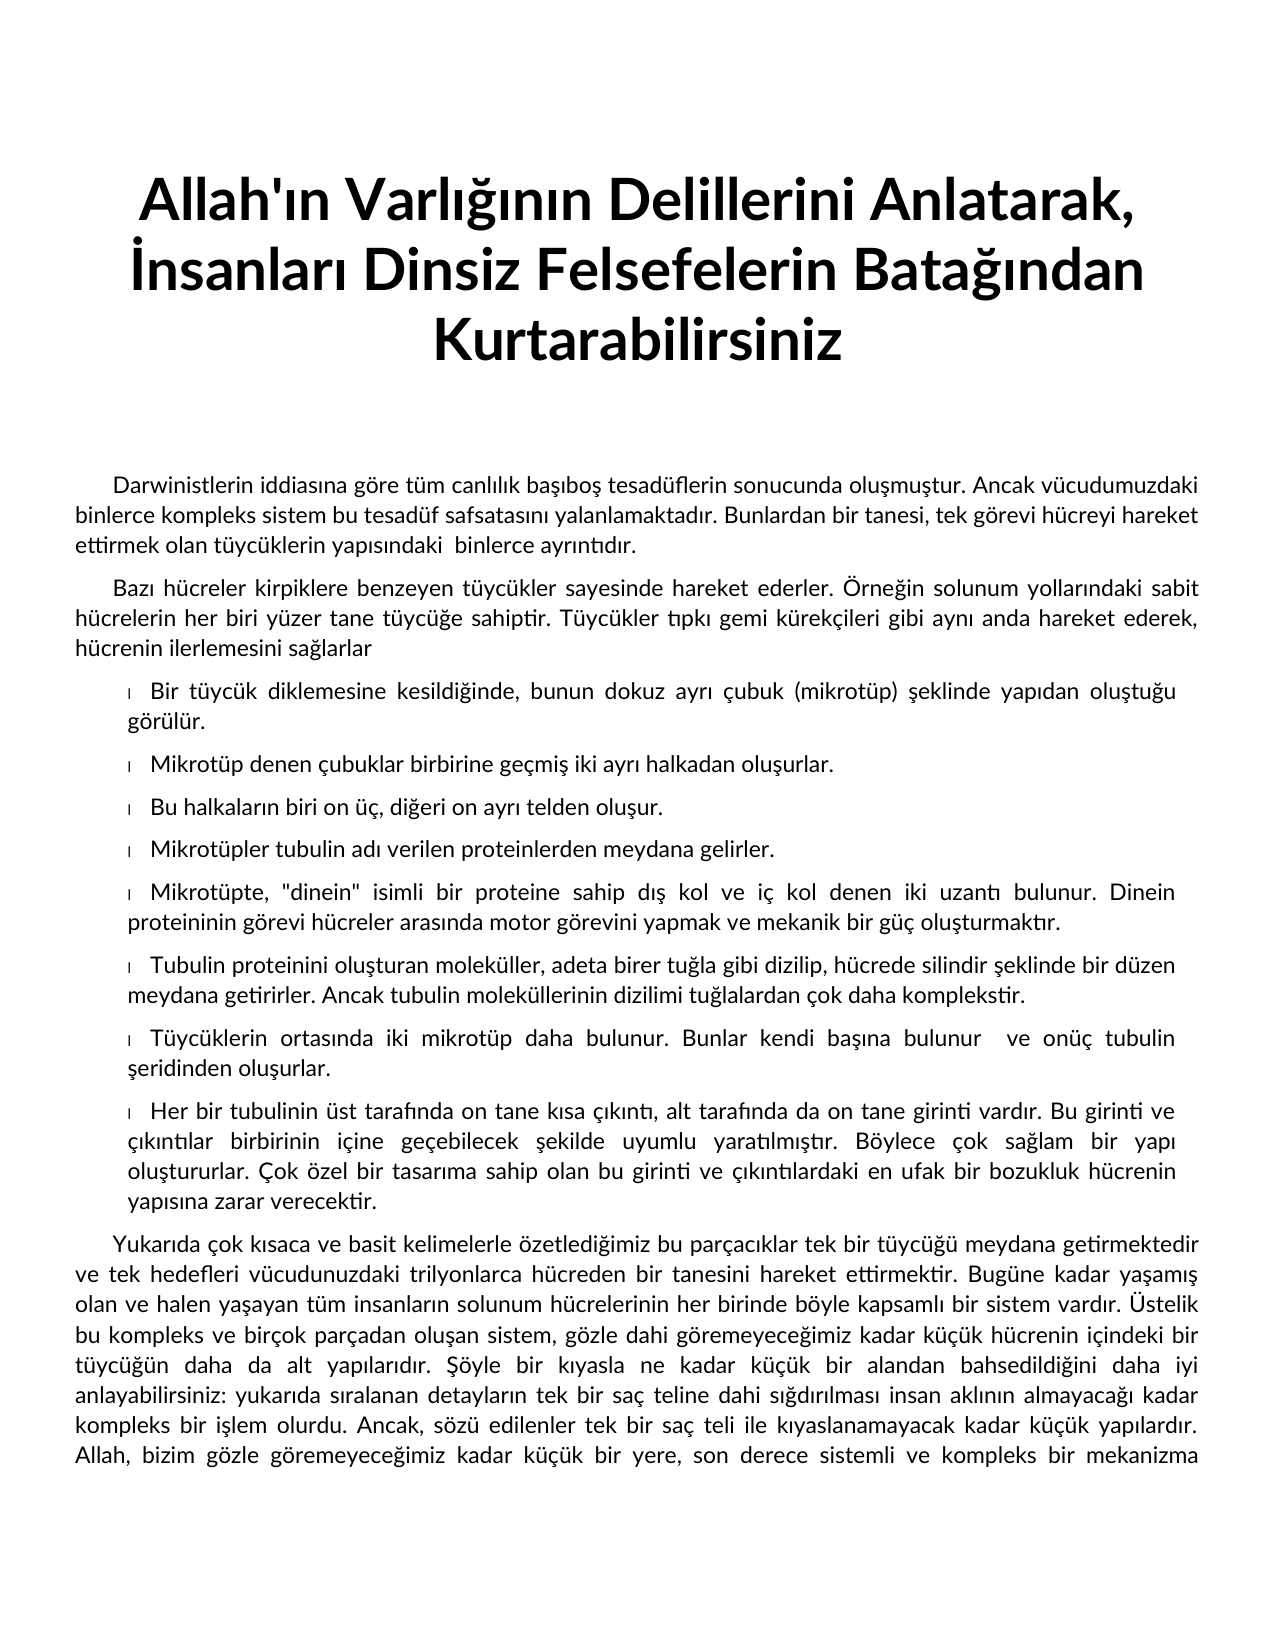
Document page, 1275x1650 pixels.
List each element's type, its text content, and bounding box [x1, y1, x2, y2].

text l Bu halkaların biri on üç, diğeri on ayrı telden oluşur. [127, 792, 1177, 820]
text l Bir tüycük diklemesine kesildiğinde, bunun dokuz ayrı çubuk (mikrotüp) şeklinde yapıdan oluştuğu görülür. [127, 677, 1177, 734]
text l Mikrotüpler tubulin adı verilen proteinlerden meydana gelirler. [127, 835, 1177, 862]
text l Tüycüklerin ortasında iki mikrotüp daha bulunur. Bunlar kendi başına bulunur ve onüç tubulin şeridinden oluşurlar. [127, 1023, 1177, 1081]
text l Her bir tubulinin üst tarafında on tane kısa çıkıntı, alt tarafında da on tane girinti vardır. Bu girinti ve çıkıntılar birbirinin içine geçebilecek şekilde uyumlu yaratılmıştır. Böylece çok sağlam bir yapı oluştururlar. Çok özel bir tasarıma sahip olan bu girinti ve çıkıntılardaki en ufak bir bozukluk hücrenin yapısına zarar verecektir. [127, 1096, 1177, 1214]
text Bazı hücreler kirpiklere benzeyen tüycükler sayesinde hareket ederler. Örneğin solunum yollarındaki sabit hücrelerin her biri yüzer tane tüycüğe sahiptir. Tüycükler tıpkı gemi kürekçileri gibi aynı anda hareket ederek, hücrenin ilerlemesini sağlarlar [75, 573, 1200, 661]
text l Mikrotüpte, "dinein" isimli bir proteine sahip dış kol ve iç kol denen iki uzantı bulunur. Dinein proteininin görevi hücreler arasında motor görevini yapmak ve mekanik bir güç oluşturmaktır. [127, 878, 1177, 935]
text l Tubulin proteinini oluşturan moleküller, adeta birer tuğla gibi dizilip, hücrede silindir şeklinde bir düzen meydana getirirler. Ancak tubulin moleküllerinin dizilimi tuğlalardan çok daha komplekstir. [127, 951, 1177, 1008]
text Darwinistlerin iddiasına göre tüm canlılık başıboş tesadüflerin sonucunda oluşmuştur. Ancak vücudumuzdaki binlerce kompleks sistem bu tesadüf safsatasını yalanlamaktadır. Bunlardan bir tanesi, tek görevi hücreyi hareket ettirmek olan tüycüklerin yapısındaki binlerce ayrıntıdır. [75, 470, 1200, 558]
subtitle Allah'ın Varlığının Delillerini Anlatarak, İnsanları Dinsiz Felsefelerin Batağından Kurtarabilirsiniz [75, 162, 1200, 372]
text l Mikrotüp denen çubuklar birbirine geçmiş iki ayrı halkadan oluşurlar. [127, 749, 1177, 777]
text Yukarıda çok kısaca ve basit kelimelerle özetlediğimiz bu parçacıklar tek bir tüycüğü meydana getirmektedir ve tek hedefleri vücudunuzdaki trilyonlarca hücreden bir tanesini hareket ettirmektir. Bugüne kadar yaşamış olan ve halen yaşayan tüm insanların solunum hücrelerinin her birinde böyle kapsamlı bir sistem vardır. Üstelik bu kompleks ve birçok parçadan oluşan sistem, gözle dahi göremeyeceğimiz kadar küçük hücrenin içindeki bir tüycüğün daha da alt yapılarıdır. Şöyle bir kıyasla ne kadar küçük bir alandan bahsedildiğini daha iyi anlayabilirsiniz: yukarıda sıralanan detayların tek bir saç teline dahi sığdırılması insan aklının almayacağı kadar kompleks bir işlem olurdu. Ancak, sözü edilenler tek bir saç teli ile kıyaslanamayacak kadar küçük yapılardır. Allah, bizim gözle göremeyeceğimiz kadar küçük bir yere, son derece sistemli ve kompleks bir mekanizma [75, 1230, 1200, 1469]
